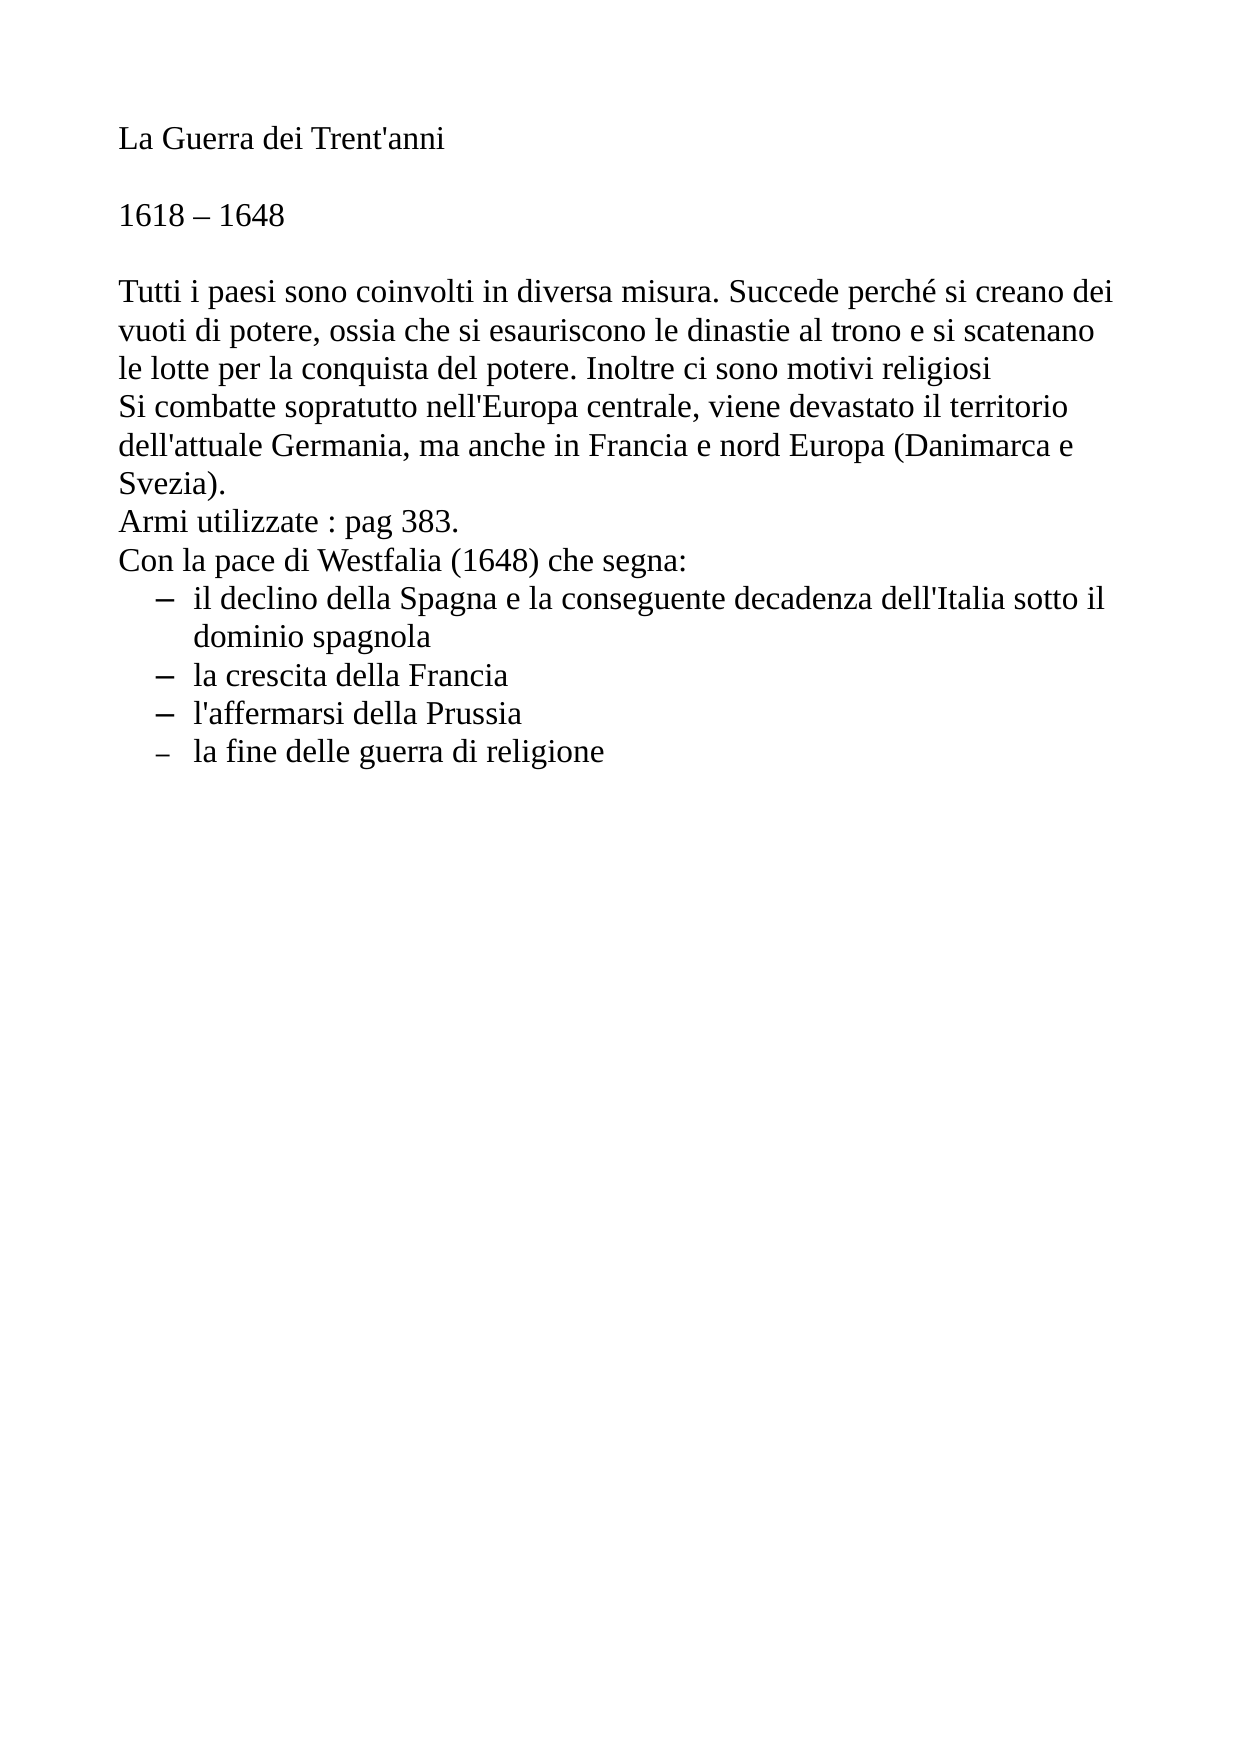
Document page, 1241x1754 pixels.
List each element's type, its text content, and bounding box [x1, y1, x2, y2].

text Con la pace di Westfalia (1648) che segna: [118, 540, 1122, 578]
text Si combatte sopratutto nell'Europa centrale, viene devastato il territorio dell'attuale Germania, ma anche in Francia e nord Europa (Danimarca e Svezia). [118, 386, 1122, 501]
text Tutti i paesi sono coinvolti in diversa misura. Succede perché si creano dei vuoti di potere, ossia che si esauriscono le dinastie al trono e si scatenano le lotte per la conquista del potere. Inoltre ci sono motivi religiosi [118, 271, 1122, 386]
list il declino della Spagna e la conseguente decadenza dell'Italia sotto il dominio spagnola [156, 578, 1122, 655]
list la crescita della Francia [156, 655, 1122, 693]
text Armi utilizzate : pag 383. [118, 501, 1122, 540]
list la fine delle guerra di religione [156, 731, 1122, 770]
text La Guerra dei Trent'anni [118, 118, 1122, 156]
list l'affermarsi della Prussia [156, 693, 1122, 731]
text 1618 – 1648 [118, 195, 1122, 233]
